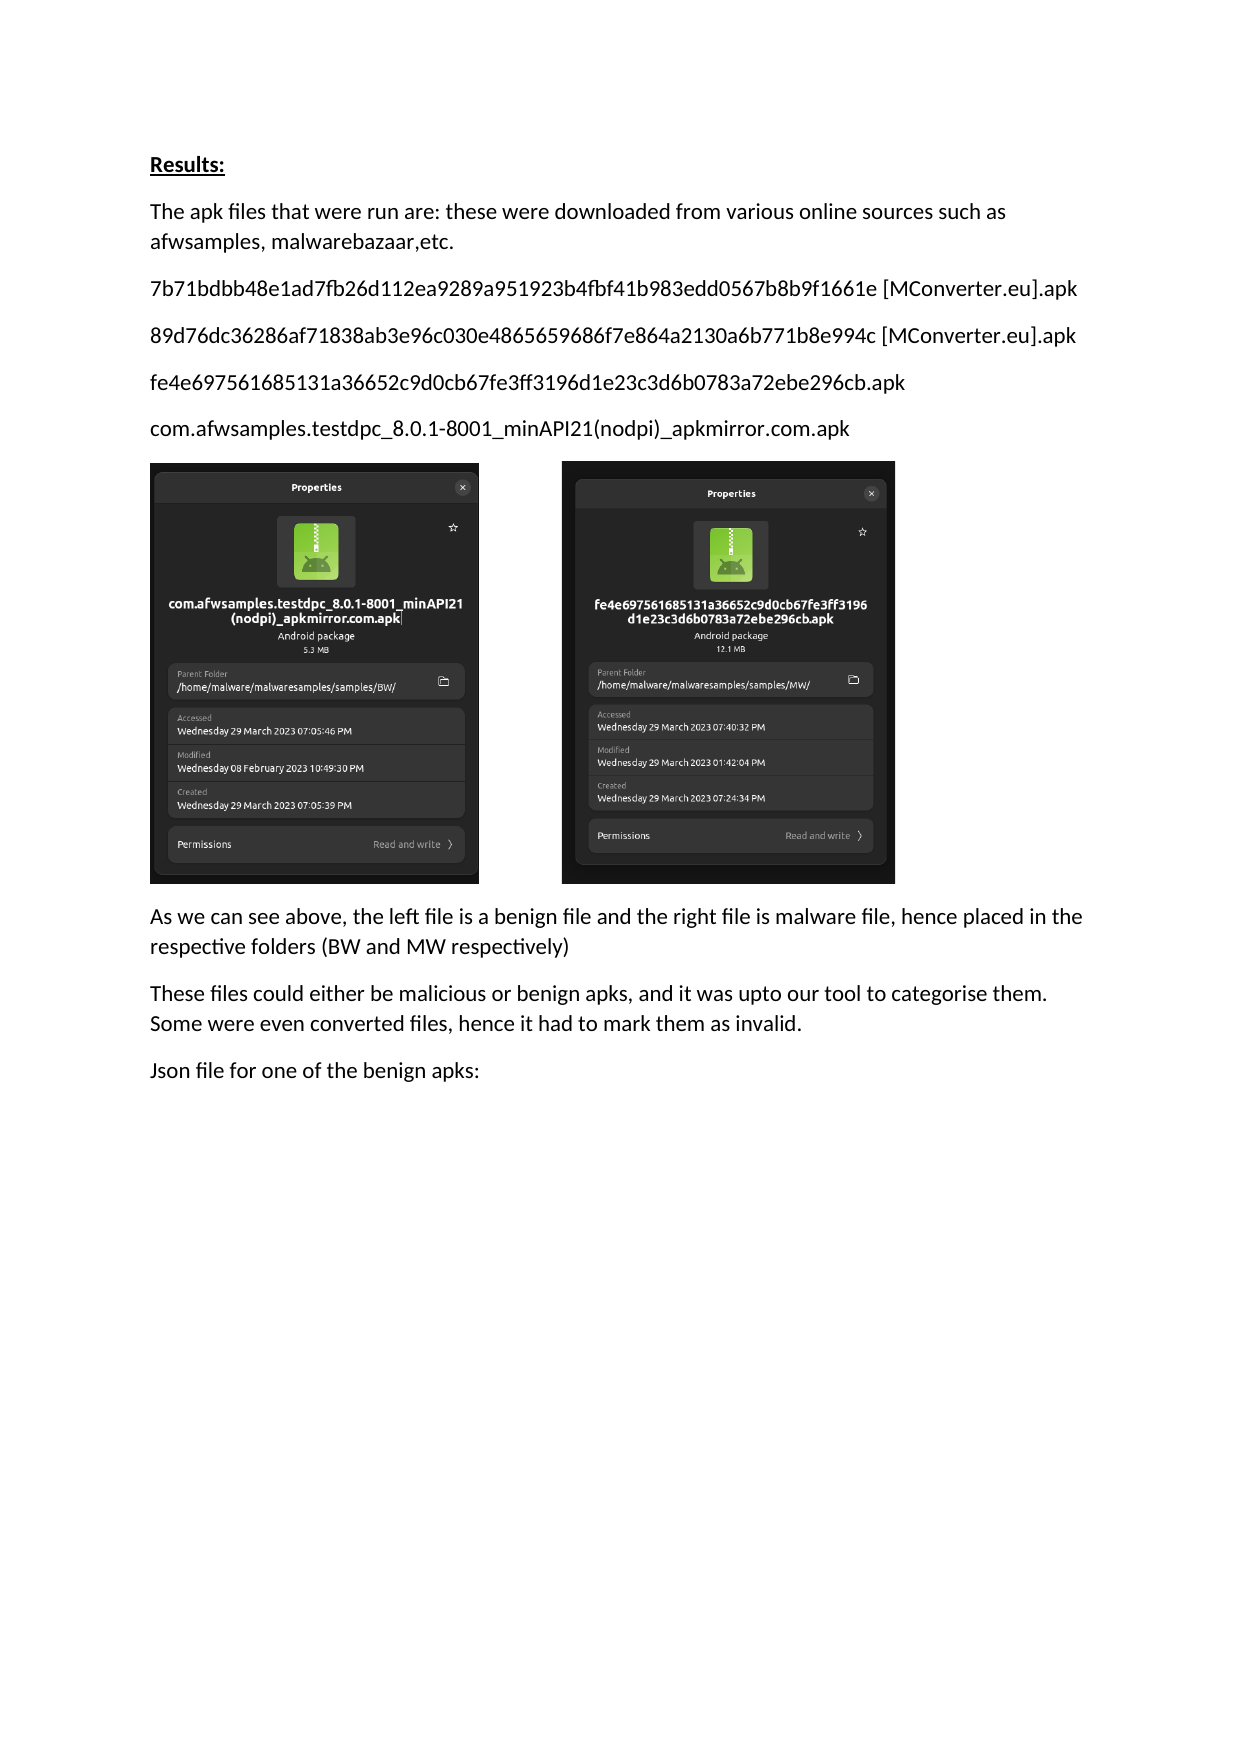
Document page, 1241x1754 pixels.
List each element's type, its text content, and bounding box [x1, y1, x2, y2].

text These files could either be malicious or benign apks, and it was upto our tool to categorise them. Some were even converted files, hence it had to mark them as invalid. [150, 979, 1090, 1037]
text Results: [150, 150, 1090, 178]
text Json file for one of the benign apks: [150, 1056, 1090, 1084]
text fe4e697561685131a36652c9d0cb67fe3ff3196d1e23c3d6b0783a72ebe296cb.apk [150, 368, 1090, 396]
text The apk files that were run are: these were downloaded from various online sources such as afwsamples, malwarebazaar,etc. [150, 197, 1090, 255]
picture [561, 461, 896, 884]
picture [150, 463, 479, 884]
text 89d76dc36286af71838ab3e96c030e4865659686f7e864a2130a6b771b8e994c [MConverter.eu].apk [150, 321, 1090, 349]
text As we can see above, the left file is a benign file and the right file is malware file, hence placed in the respective folders (BW and MW respectively) [150, 902, 1090, 960]
text 7b71bdbb48e1ad7fb26d112ea9289a951923b4fbf41b983edd0567b8b9f1661e [MConverter.eu].apk [150, 274, 1090, 302]
text com.afwsamples.testdpc_8.0.1-8001_minAPI21(nodpi)_apkmirror.com.apk [150, 414, 1090, 443]
